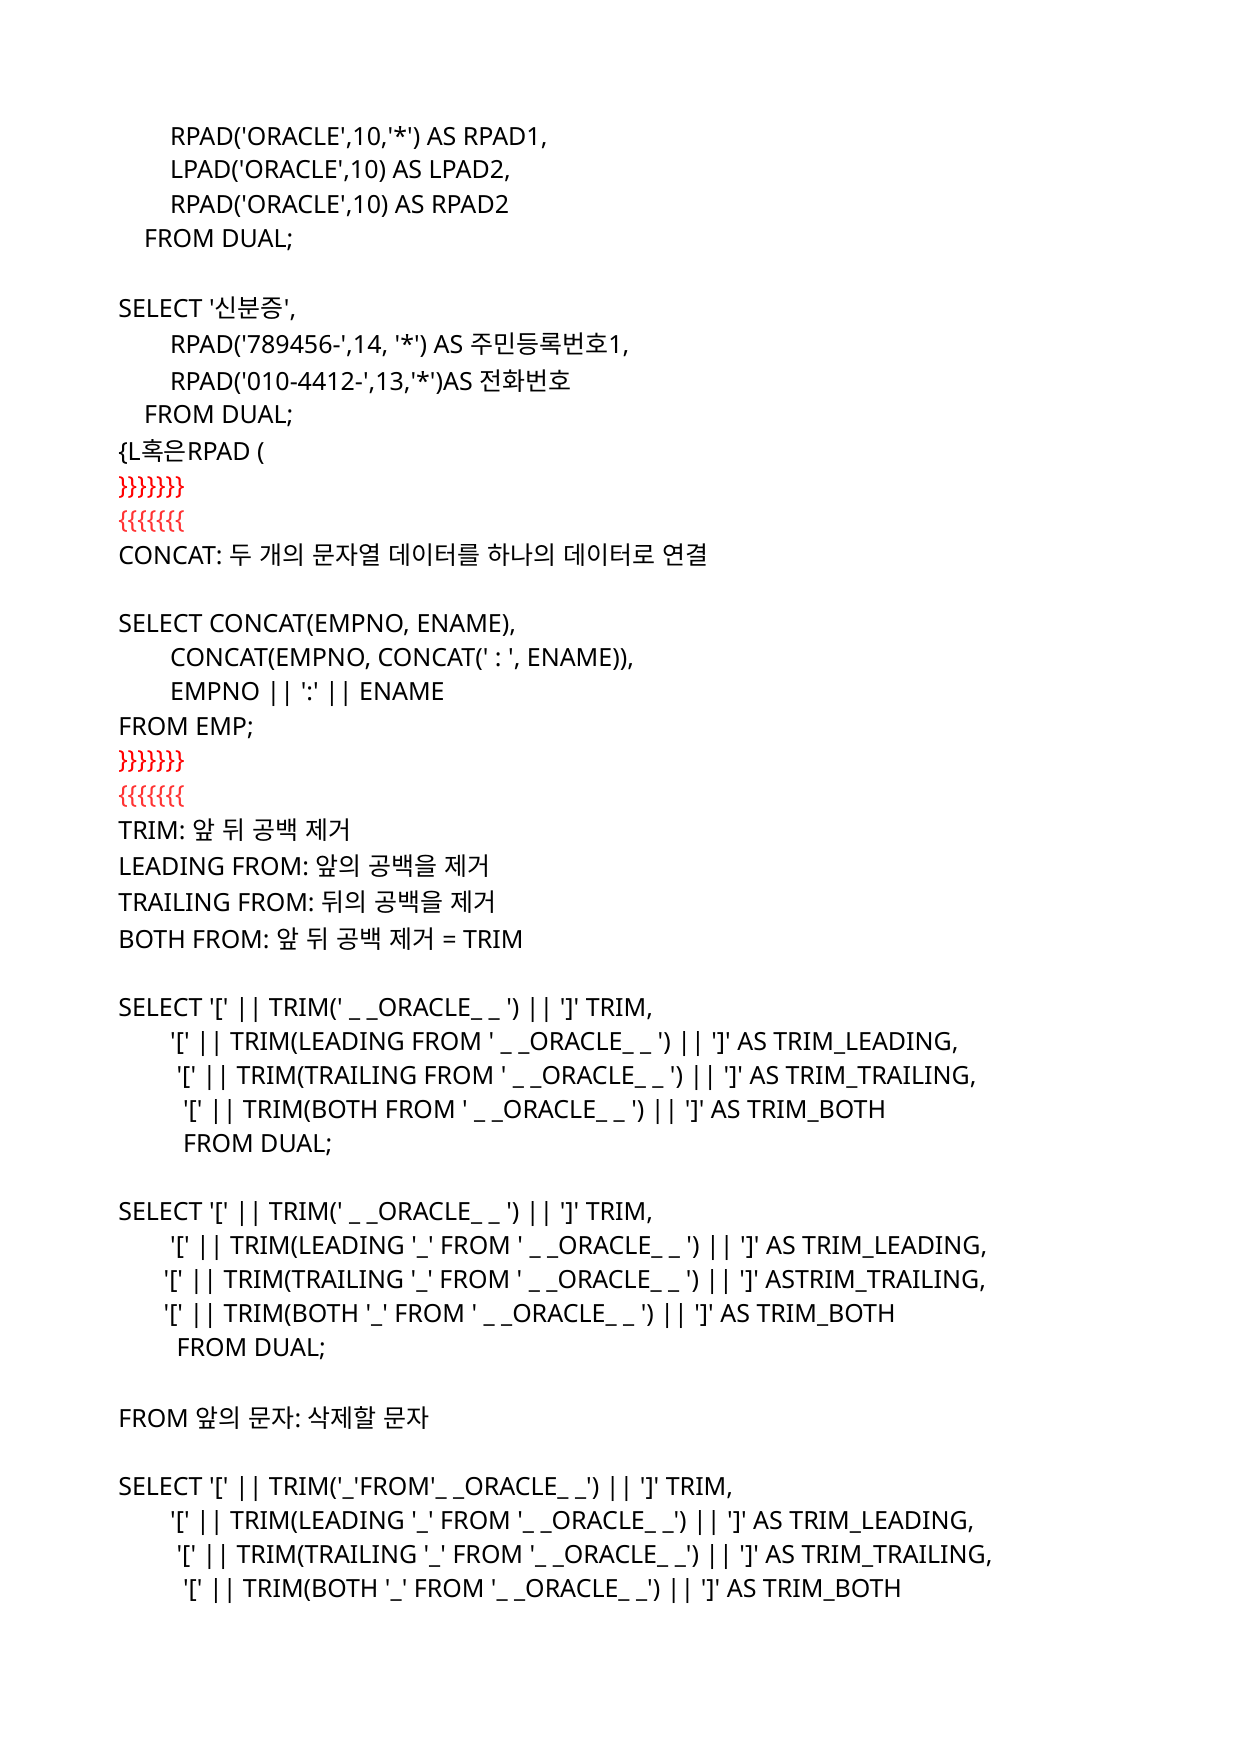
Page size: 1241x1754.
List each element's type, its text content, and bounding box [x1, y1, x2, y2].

text '[' || TRIM(BOTH '_' FROM ' _ _ORACLE_ _ ') || ']' AS TRIM_BOTH [118, 1296, 1122, 1330]
text }}}}}}} [118, 742, 1122, 776]
text BOTH FROM: 앞 뒤 공백 제거 = TRIM [118, 919, 1122, 955]
text LEADING FROM: 앞의 공백을 제거 [118, 847, 1122, 883]
text SELECT '[' || TRIM('_'FROM'_ _ORACLE_ _') || ']' TRIM, [118, 1468, 1122, 1502]
text FROM DUAL; [118, 1330, 1122, 1364]
text RPAD('010-4412-',13,'*')AS 전화번호 [118, 361, 1122, 397]
text RPAD('789456-',14, '*') AS 주민등록번호1, [118, 325, 1122, 361]
text FROM 앞의 문자: 삭제할 문자 [118, 1398, 1122, 1434]
text '[' || TRIM(LEADING '_' FROM ' _ _ORACLE_ _ ') || ']' AS TRIM_LEADING, [118, 1228, 1122, 1262]
text SELECT '[' || TRIM(' _ _ORACLE_ _ ') || ']' TRIM, [118, 1194, 1122, 1228]
text FROM EMP; [118, 708, 1122, 742]
text {{{{{{{ [118, 776, 1122, 810]
text '[' || TRIM(TRAILING '_' FROM '_ _ORACLE_ _') || ']' AS TRIM_TRAILING, [118, 1537, 1122, 1571]
text FROM DUAL; [118, 220, 1122, 254]
text CONCAT(EMPNO, CONCAT(' : ', ENAME)), [118, 640, 1122, 674]
text SELECT '[' || TRIM(' _ _ORACLE_ _ ') || ']' TRIM, [118, 989, 1122, 1023]
text {L혹은RPAD ( [118, 431, 1122, 467]
text CONCAT: 두 개의 문자열 데이터를 하나의 데이터로 연결 [118, 536, 1122, 572]
text LPAD('ORACLE',10) AS LPAD2, [118, 152, 1122, 186]
text RPAD('ORACLE',10) AS RPAD2 [118, 186, 1122, 220]
text '[' || TRIM(TRAILING FROM ' _ _ORACLE_ _ ') || ']' AS TRIM_TRAILING, [118, 1057, 1122, 1092]
text '[' || TRIM(TRAILING '_' FROM ' _ _ORACLE_ _ ') || ']' ASTRIM_TRAILING, [118, 1262, 1122, 1296]
text SELECT '신분증', [118, 288, 1122, 325]
text }}}}}}} [118, 467, 1122, 502]
text TRAILING FROM: 뒤의 공백을 제거 [118, 883, 1122, 919]
text '[' || TRIM(BOTH '_' FROM '_ _ORACLE_ _') || ']' AS TRIM_BOTH [118, 1571, 1122, 1605]
text '[' || TRIM(LEADING '_' FROM '_ _ORACLE_ _') || ']' AS TRIM_LEADING, [118, 1502, 1122, 1537]
text EMPNO || ':' || ENAME [118, 674, 1122, 708]
text TRIM: 앞 뒤 공백 제거 [118, 810, 1122, 847]
text {{{{{{{ [118, 502, 1122, 536]
text FROM DUAL; [118, 397, 1122, 431]
text '[' || TRIM(LEADING FROM ' _ _ORACLE_ _ ') || ']' AS TRIM_LEADING, [118, 1023, 1122, 1057]
text '[' || TRIM(BOTH FROM ' _ _ORACLE_ _ ') || ']' AS TRIM_BOTH [118, 1092, 1122, 1126]
text FROM DUAL; [118, 1126, 1122, 1160]
text RPAD('ORACLE',10,'*') AS RPAD1, [118, 118, 1122, 152]
text SELECT CONCAT(EMPNO, ENAME), [118, 606, 1122, 640]
